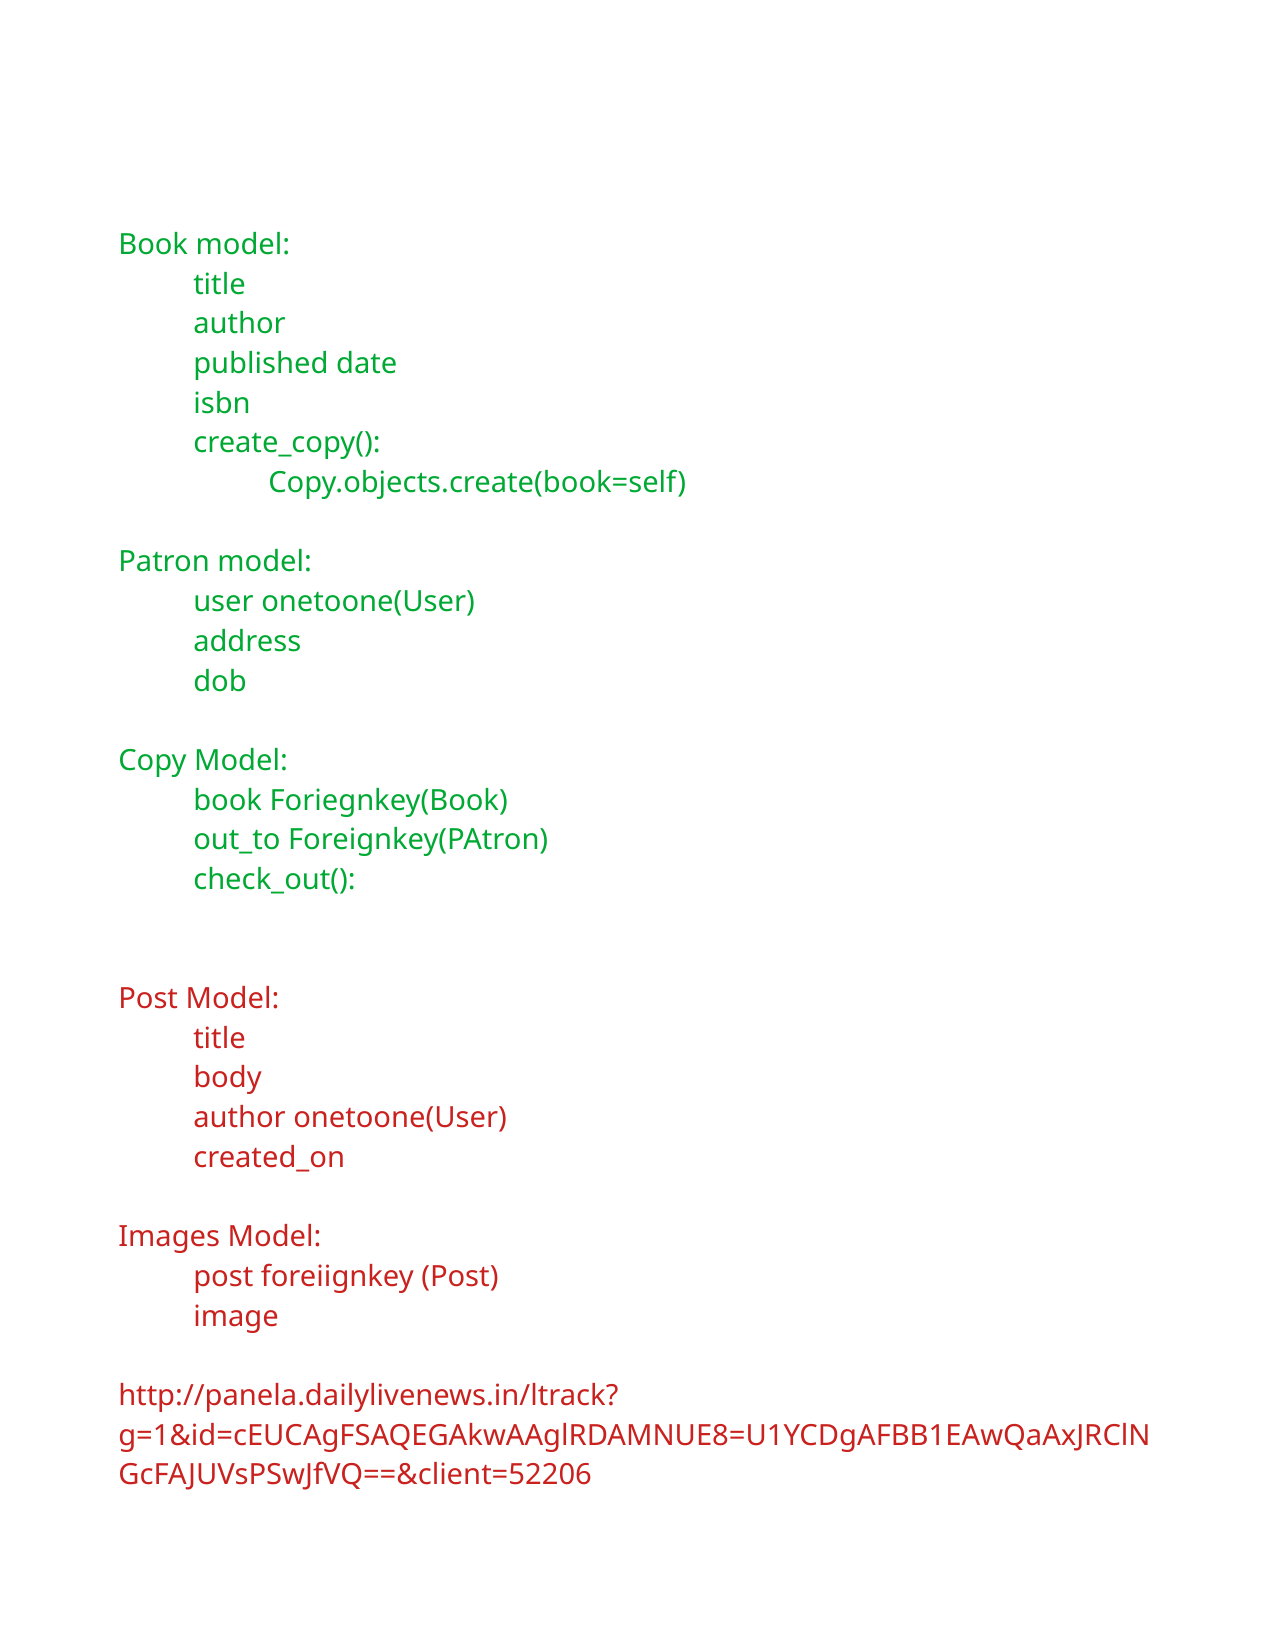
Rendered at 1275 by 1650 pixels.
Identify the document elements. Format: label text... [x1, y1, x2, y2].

text body [118, 1057, 1157, 1096]
text check_out(): [118, 858, 1157, 898]
text created_on [118, 1136, 1157, 1176]
text Images Model: [118, 1215, 1157, 1255]
text post foreiignkey (Post) [118, 1255, 1157, 1295]
text address [118, 620, 1157, 660]
text http://panela.dailylivenews.in/ltrack?g=1&id=cEUCAgFSAQEGAkwAAglRDAMNUE8=U1YCDgAFBB1EAwQaAxJRClNGcFAJUVsPSwJfVQ==&client=52206 [118, 1374, 1157, 1493]
text image [118, 1295, 1157, 1334]
text out_to Foreignkey(PAtron) [118, 818, 1157, 858]
text book Foriegnkey(Book) [118, 779, 1157, 818]
text author [118, 303, 1157, 342]
text published date [118, 342, 1157, 382]
text Post Model: [118, 977, 1157, 1017]
text user onetoone(User) [118, 580, 1157, 620]
text Book model: [118, 223, 1157, 263]
text title [118, 263, 1157, 303]
text isbn [118, 382, 1157, 422]
text dob [118, 660, 1157, 699]
text Copy Model: [118, 739, 1157, 779]
text author onetoone(User) [118, 1096, 1157, 1136]
text title [118, 1017, 1157, 1057]
text Patron model: [118, 541, 1157, 580]
text Copy.objects.create(book=self) [118, 461, 1157, 501]
text create_copy(): [118, 422, 1157, 461]
